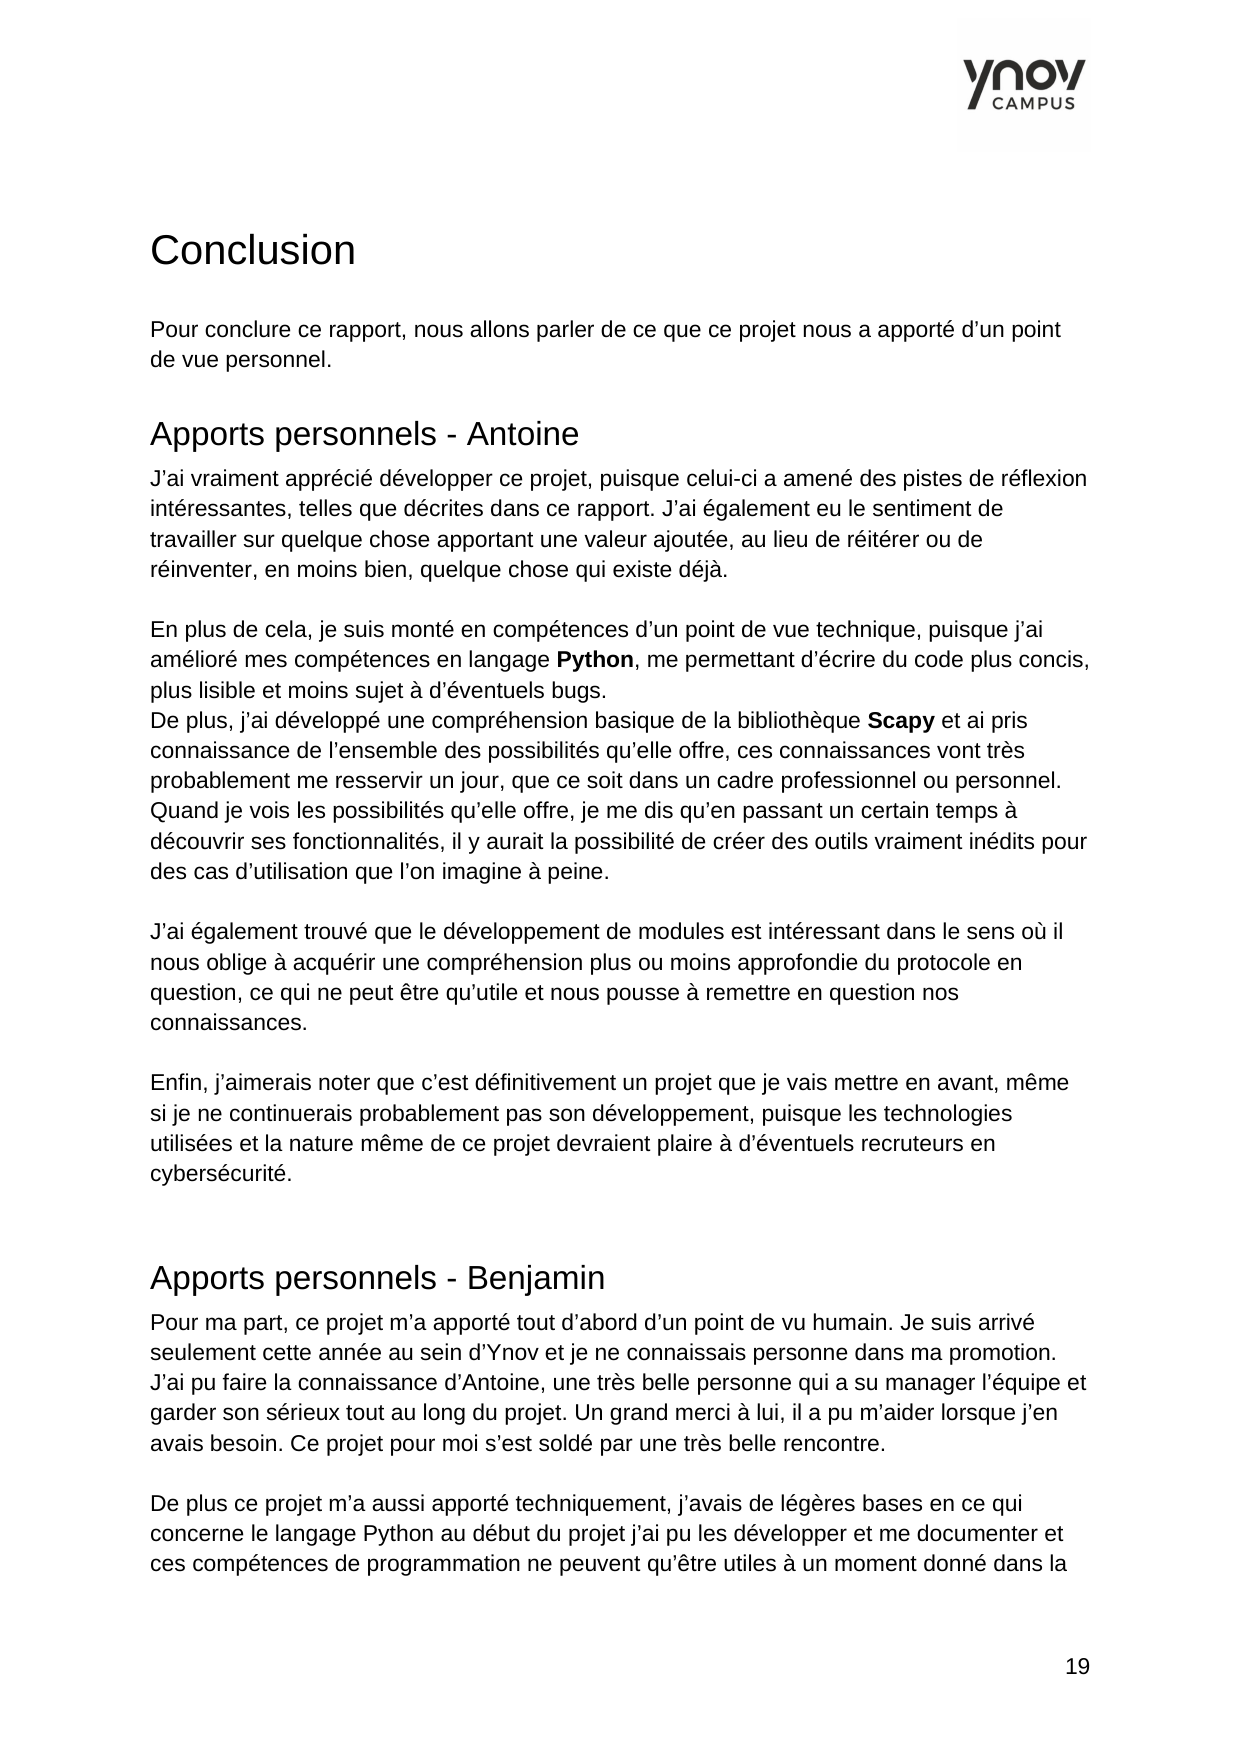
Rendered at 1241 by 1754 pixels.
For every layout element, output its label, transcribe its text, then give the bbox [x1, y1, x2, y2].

text De plus, j’ai développé une compréhension basique de la bibliothèque Scapy et ai pris connaissance de l’ensemble des possibilités qu’elle offre, ces connaissances vont très probablement me resservir un jour, que ce soit dans un cadre professionnel ou personnel. Quand je vois les possibilités qu’elle offre, je me dis qu’en passant un certain temps à découvrir ses fonctionnalités, il y aurait la possibilité de créer des outils vraiment inédits pour des cas d’utilisation que l’on imagine à peine. [150, 707, 1090, 884]
text Pour ma part, ce projet m’a apporté tout d’abord d’un point de vu humain. Je suis arrivé seulement cette année au sein d’Ynov et je ne connaissais personne dans ma promotion. J’ai pu faire la connaissance d’Antoine, une très belle personne qui a su manager l’équipe et garder son sérieux tout au long du projet. Un grand merci à lui, il a pu m’aider lorsque j’en avais besoin. Ce projet pour moi s’est soldé par une très belle rencontre. [150, 1309, 1090, 1456]
text Pour conclure ce rapport, nous allons parler de ce que ce projet nous a apporté d’un point de vue personnel. [150, 316, 1090, 373]
subtitle Apports personnels - Benjamin [150, 1258, 1090, 1296]
text Enfin, j’aimerais noter que c’est définitivement un projet que je vais mettre en avant, même si je ne continuerais probablement pas son développement, puisque les technologies utilisées et la nature même de ce projet devraient plaire à d’éventuels recruteurs en cybersécurité. [150, 1069, 1090, 1186]
text J’ai vraiment apprécié développer ce projet, puisque celui-ci a amené des pistes de réflexion intéressantes, telles que décrites dans ce rapport. J’ai également eu le sentiment de travailler sur quelque chose apportant une valeur ajoutée, au lieu de réitérer ou de réinventer, en moins bien, quelque chose qui existe déjà. [150, 465, 1090, 582]
picture [957, 18, 1091, 152]
text En plus de cela, je suis monté en compétences d’un point de vue technique, puisque j’ai amélioré mes compétences en langage Python, me permettant d’écrire du code plus concis, plus lisible et moins sujet à d’éventuels bugs. [150, 616, 1090, 703]
text De plus ce projet m’a aussi apporté techniquement, j’avais de légères bases en ce qui concerne le langage Python au début du projet j’ai pu les développer et me documenter et ces compétences de programmation ne peuvent qu’être utiles à un moment donné dans la [150, 1490, 1090, 1577]
subtitle Conclusion [150, 226, 1090, 273]
text J’ai également trouvé que le développement de modules est intéressant dans le sens où il nous oblige à acquérir une compréhension plus ou moins approfondie du protocole en question, ce qui ne peut être qu’utile et nous pousse à remettre en question nos connaissances. [150, 918, 1090, 1035]
subtitle Apports personnels - Antoine [150, 414, 1090, 453]
